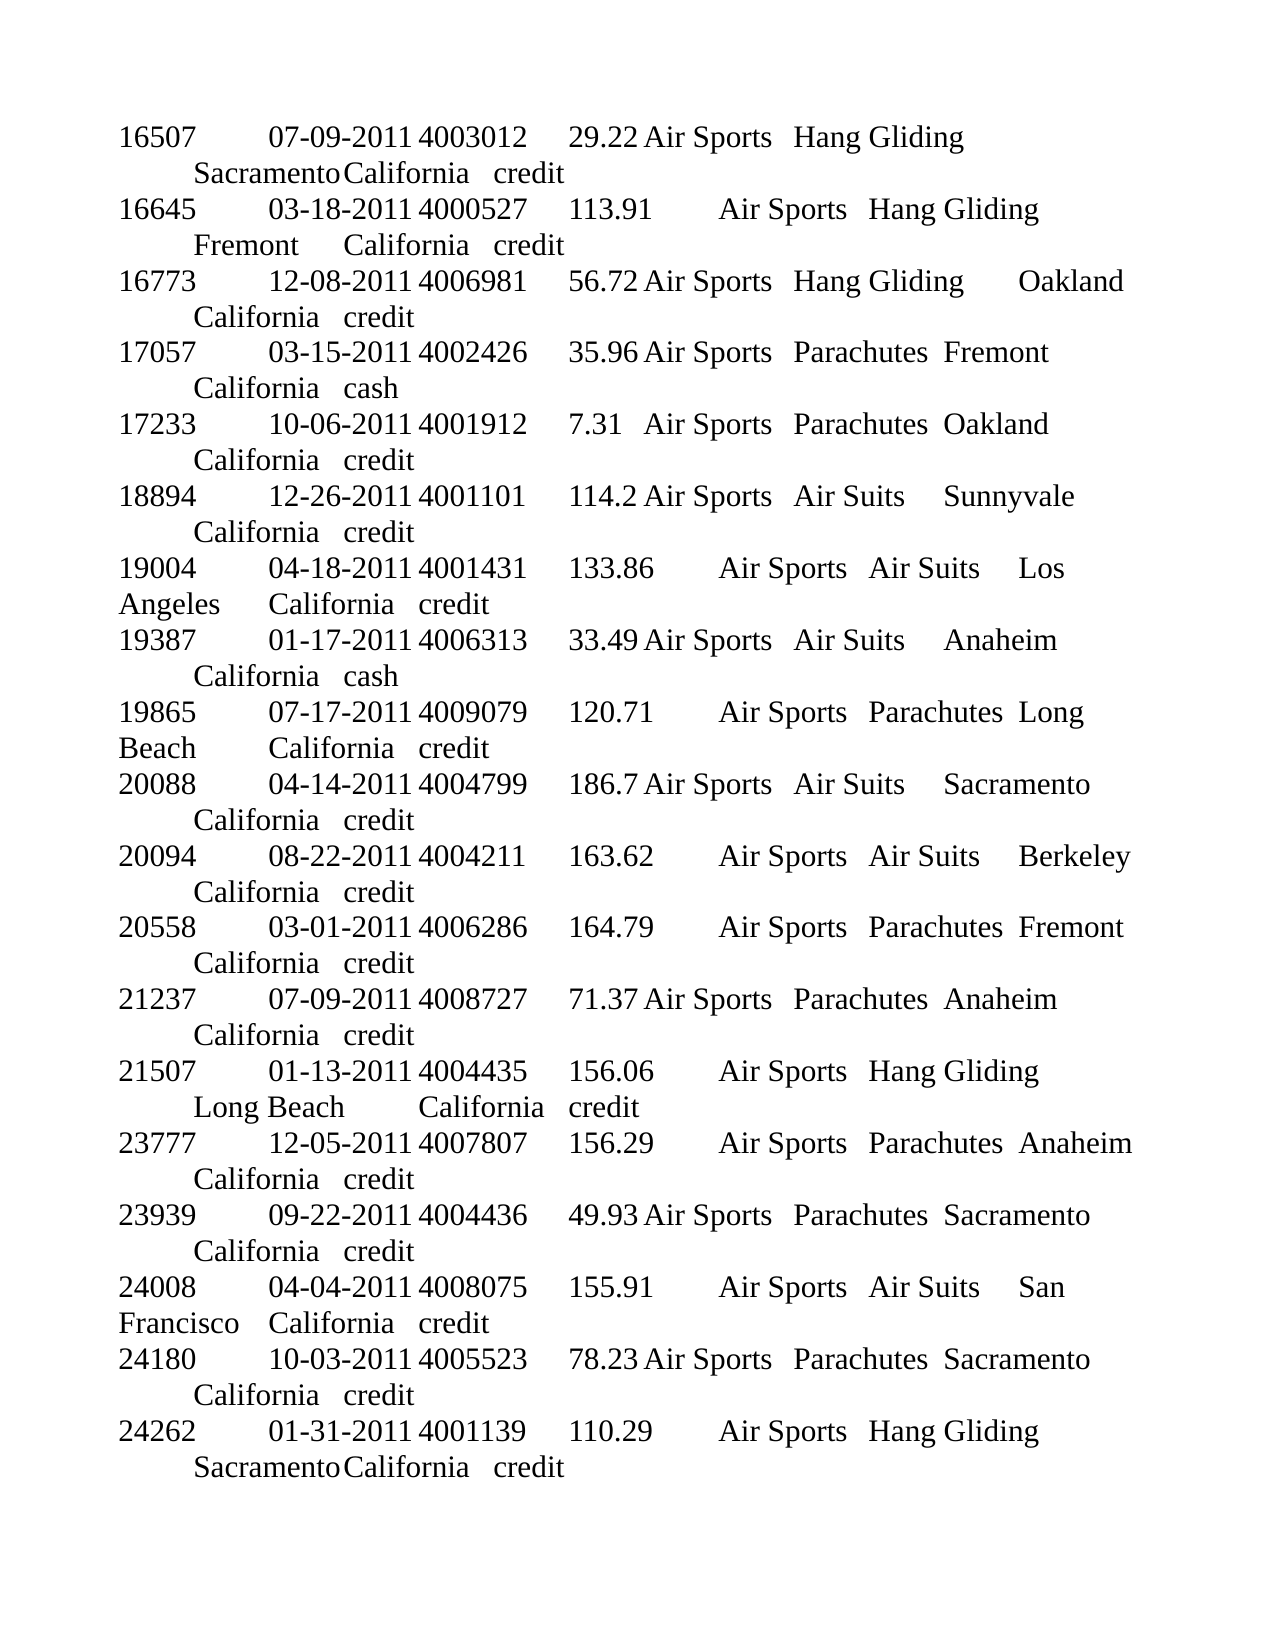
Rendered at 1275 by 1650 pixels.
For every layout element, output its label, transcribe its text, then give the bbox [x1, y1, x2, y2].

text 20094 08-22-2011 4004211 163.62 Air Sports Air Suits Berkeley California credit [118, 837, 1157, 909]
text 24262 01-31-2011 4001139 110.29 Air Sports Hang Gliding Sacramento California credit [118, 1412, 1157, 1484]
text 20088 04-14-2011 4004799 186.7 Air Sports Air Suits Sacramento California credit [118, 765, 1157, 837]
text 19387 01-17-2011 4006313 33.49 Air Sports Air Suits Anaheim California cash [118, 621, 1157, 693]
text 16507 07-09-2011 4003012 29.22 Air Sports Hang Gliding Sacramento California credit [118, 118, 1157, 190]
text 16645 03-18-2011 4000527 113.91 Air Sports Hang Gliding Fremont California credit [118, 190, 1157, 262]
text 16773 12-08-2011 4006981 56.72 Air Sports Hang Gliding Oakland California credit [118, 262, 1157, 334]
text 17233 10-06-2011 4001912 7.31 Air Sports Parachutes Oakland California credit [118, 406, 1157, 477]
text 21237 07-09-2011 4008727 71.37 Air Sports Parachutes Anaheim California credit [118, 981, 1157, 1052]
text 19004 04-18-2011 4001431 133.86 Air Sports Air Suits Los Angeles California credit [118, 549, 1157, 621]
text 24008 04-04-2011 4008075 155.91 Air Sports Air Suits San Francisco California credit [118, 1268, 1157, 1340]
text 24180 10-03-2011 4005523 78.23 Air Sports Parachutes Sacramento California credit [118, 1340, 1157, 1412]
text 20558 03-01-2011 4006286 164.79 Air Sports Parachutes Fremont California credit [118, 909, 1157, 981]
text 17057 03-15-2011 4002426 35.96 Air Sports Parachutes Fremont California cash [118, 334, 1157, 406]
text 23777 12-05-2011 4007807 156.29 Air Sports Parachutes Anaheim California credit [118, 1124, 1157, 1196]
text 21507 01-13-2011 4004435 156.06 Air Sports Hang Gliding Long Beach California credit [118, 1052, 1157, 1124]
text 19865 07-17-2011 4009079 120.71 Air Sports Parachutes Long Beach California credit [118, 693, 1157, 765]
text 18894 12-26-2011 4001101 114.2 Air Sports Air Suits Sunnyvale California credit [118, 477, 1157, 549]
text 23939 09-22-2011 4004436 49.93 Air Sports Parachutes Sacramento California credit [118, 1196, 1157, 1268]
